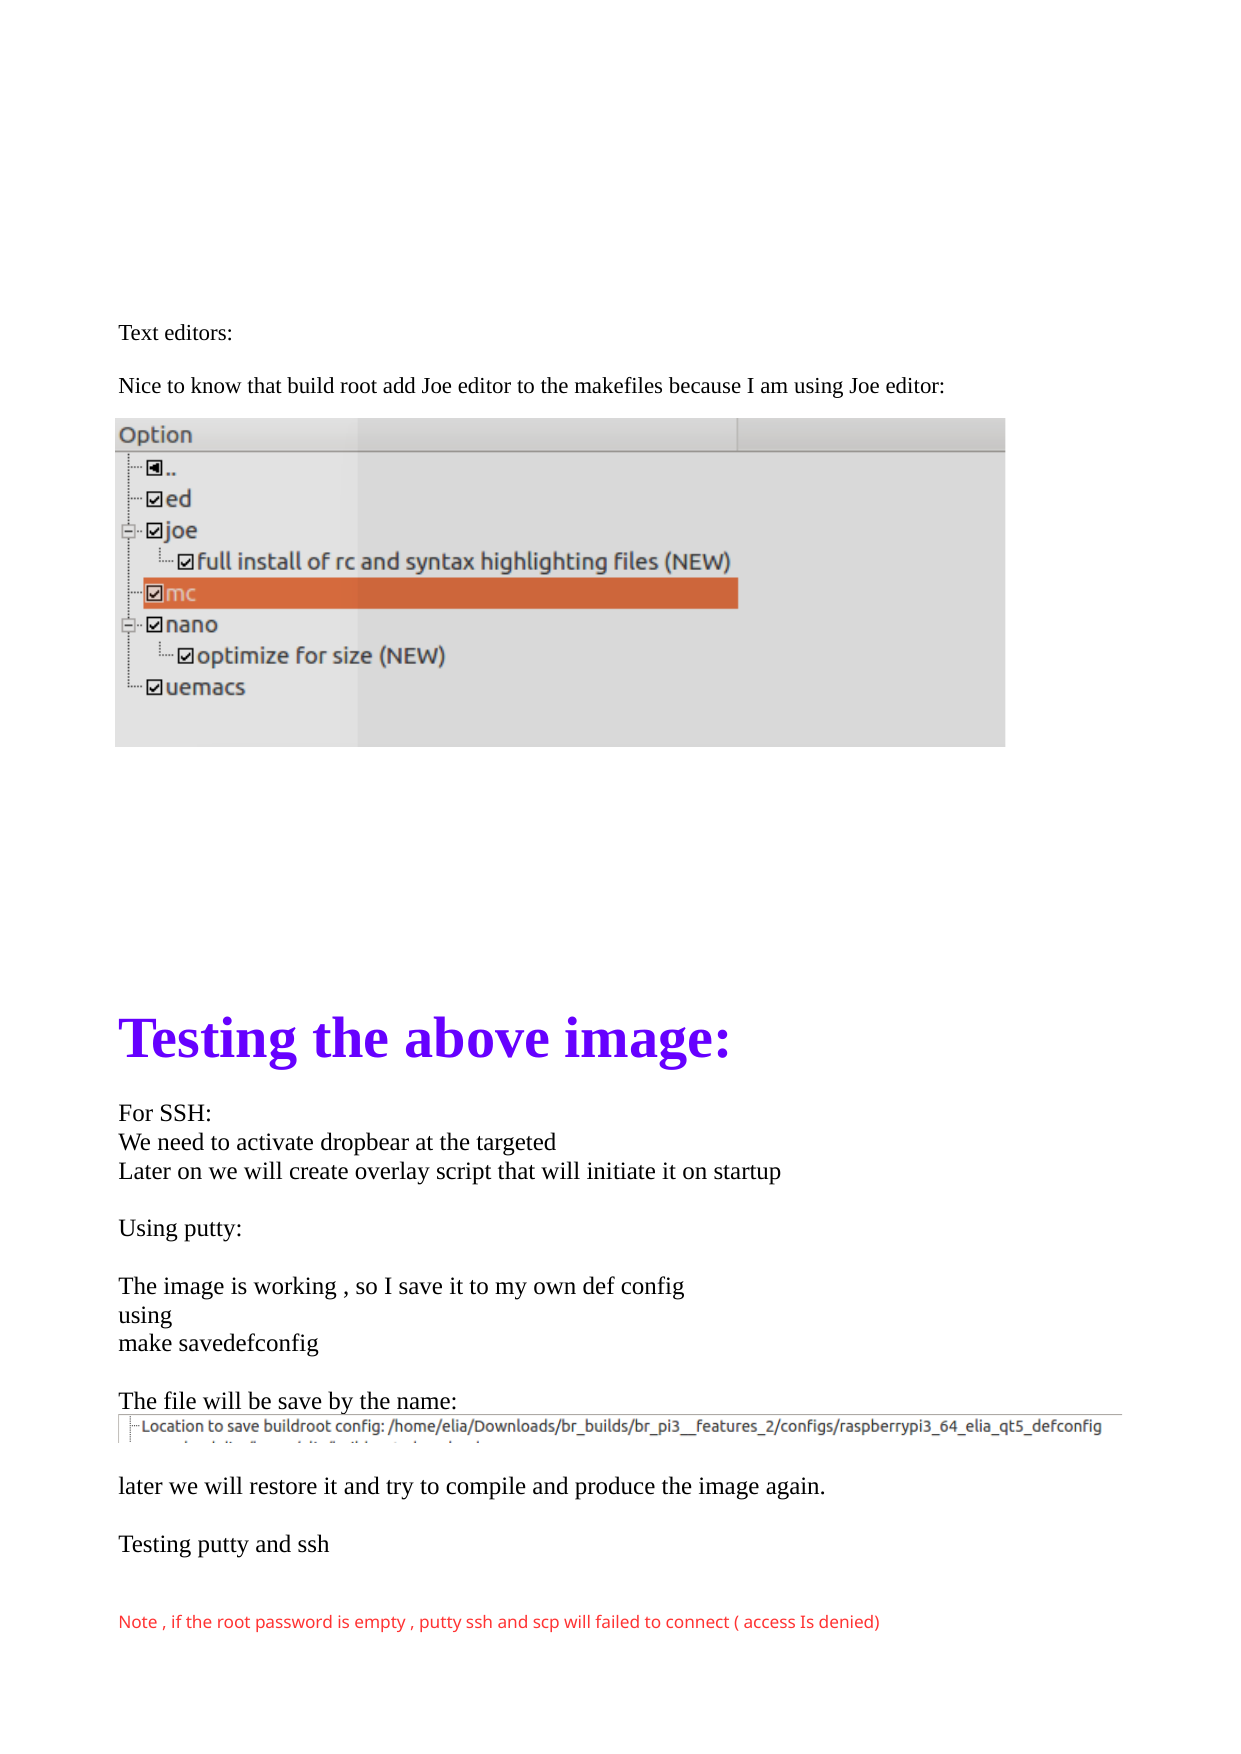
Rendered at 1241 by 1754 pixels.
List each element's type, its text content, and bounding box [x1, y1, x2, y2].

text Testing the above image: [118, 1003, 1122, 1070]
text The file will be save by the name: [118, 1386, 1122, 1414]
text Note , if the root password is empty , putty ssh and scp will failed to connect ( access Is denied) [118, 1610, 1122, 1633]
text The image is working , so I save it to my own def config [118, 1271, 1122, 1300]
text make savedefconfig [118, 1328, 1122, 1357]
text using [118, 1300, 1122, 1328]
text We need to activate dropbear at the targeted [118, 1127, 1122, 1156]
picture [118, 1414, 1123, 1443]
text For SSH: [118, 1098, 1122, 1127]
text Using putty: [118, 1213, 1122, 1242]
picture [115, 418, 1006, 747]
text Later on we will create overlay script that will initiate it on startup [118, 1156, 1122, 1185]
text Testing putty and ssh [118, 1529, 1122, 1557]
text later we will restore it and try to compile and produce the image again. [118, 1471, 1122, 1500]
text Text editors: [118, 319, 1122, 346]
text Nice to know that build root add Joe editor to the makefiles because I am using Joe editor: [118, 372, 1122, 398]
